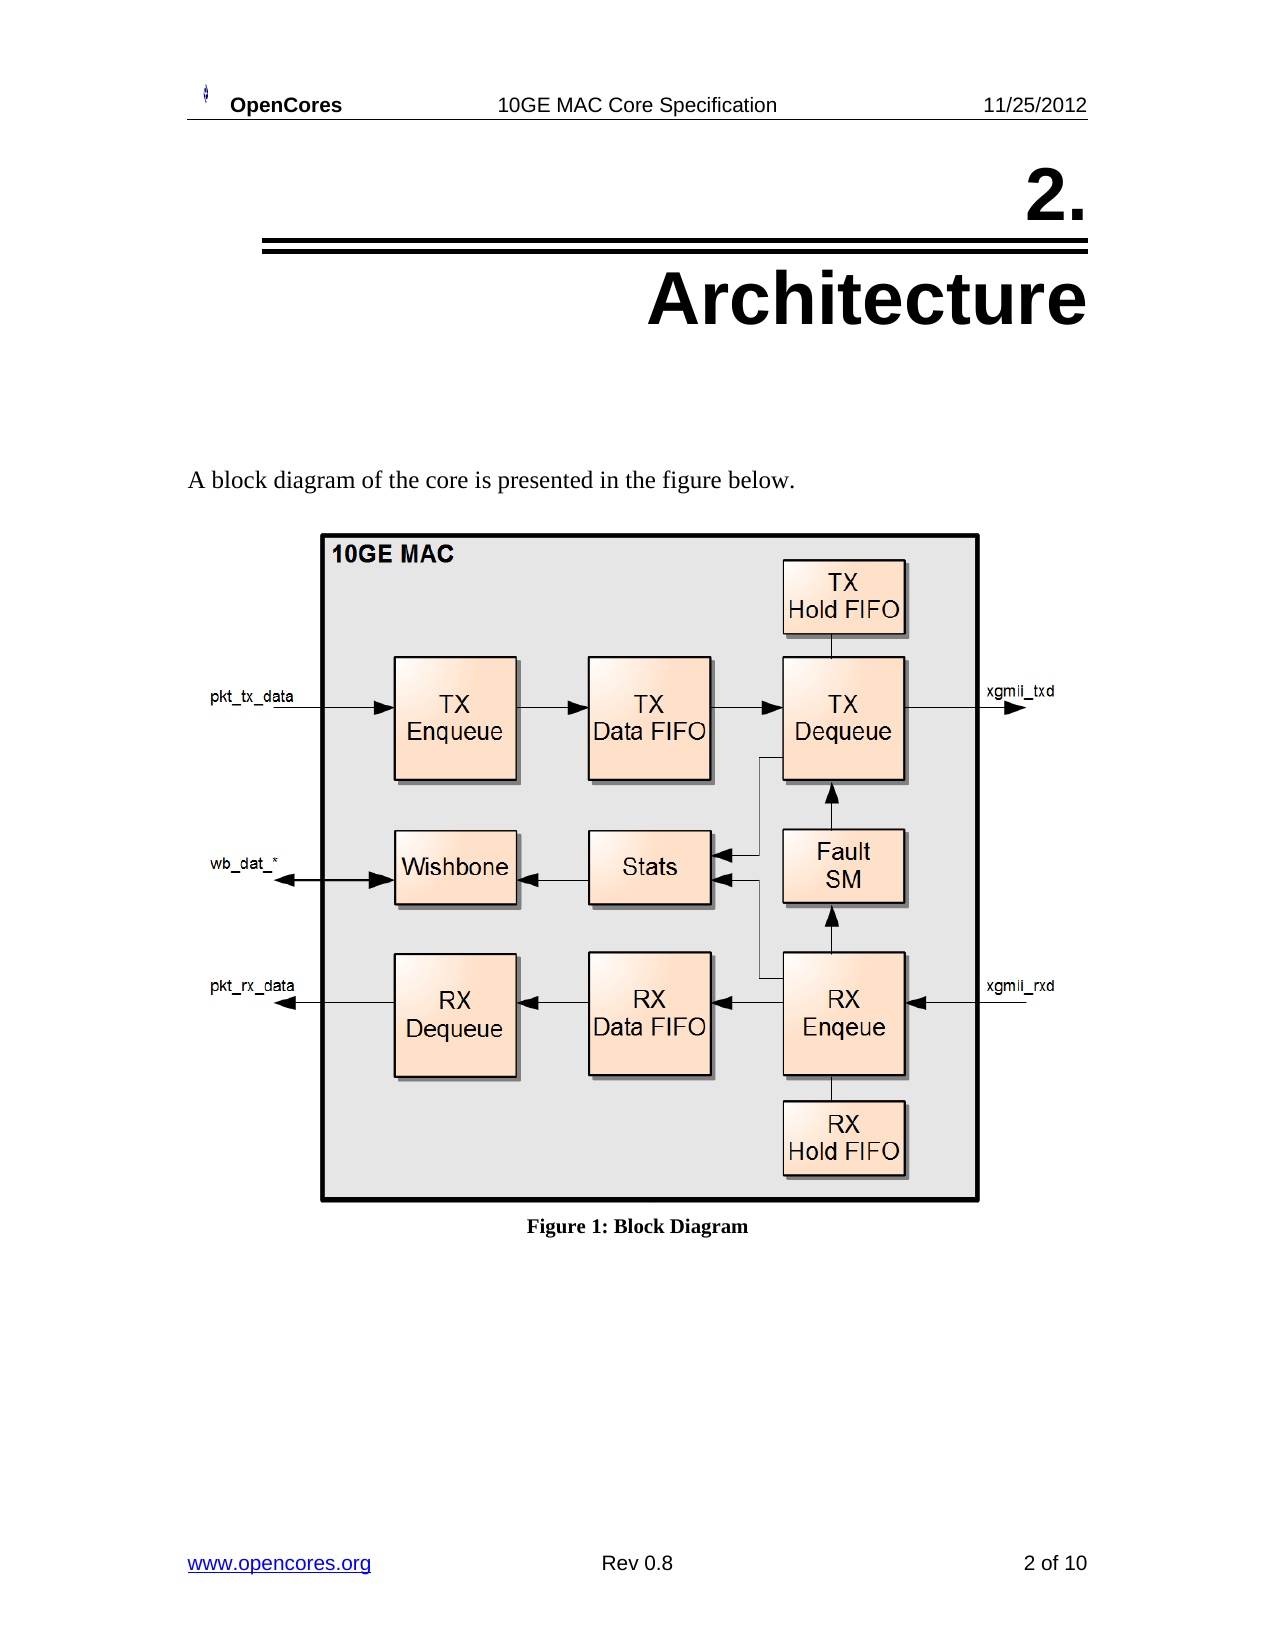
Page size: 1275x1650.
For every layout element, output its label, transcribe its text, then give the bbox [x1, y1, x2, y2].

text Figure 1: Block Diagram [187, 1214, 1088, 1238]
picture [187, 519, 1088, 1214]
text A block diagram of the core is presented in the figure below. [187, 465, 1088, 494]
subtitle Architecture [187, 254, 1088, 340]
